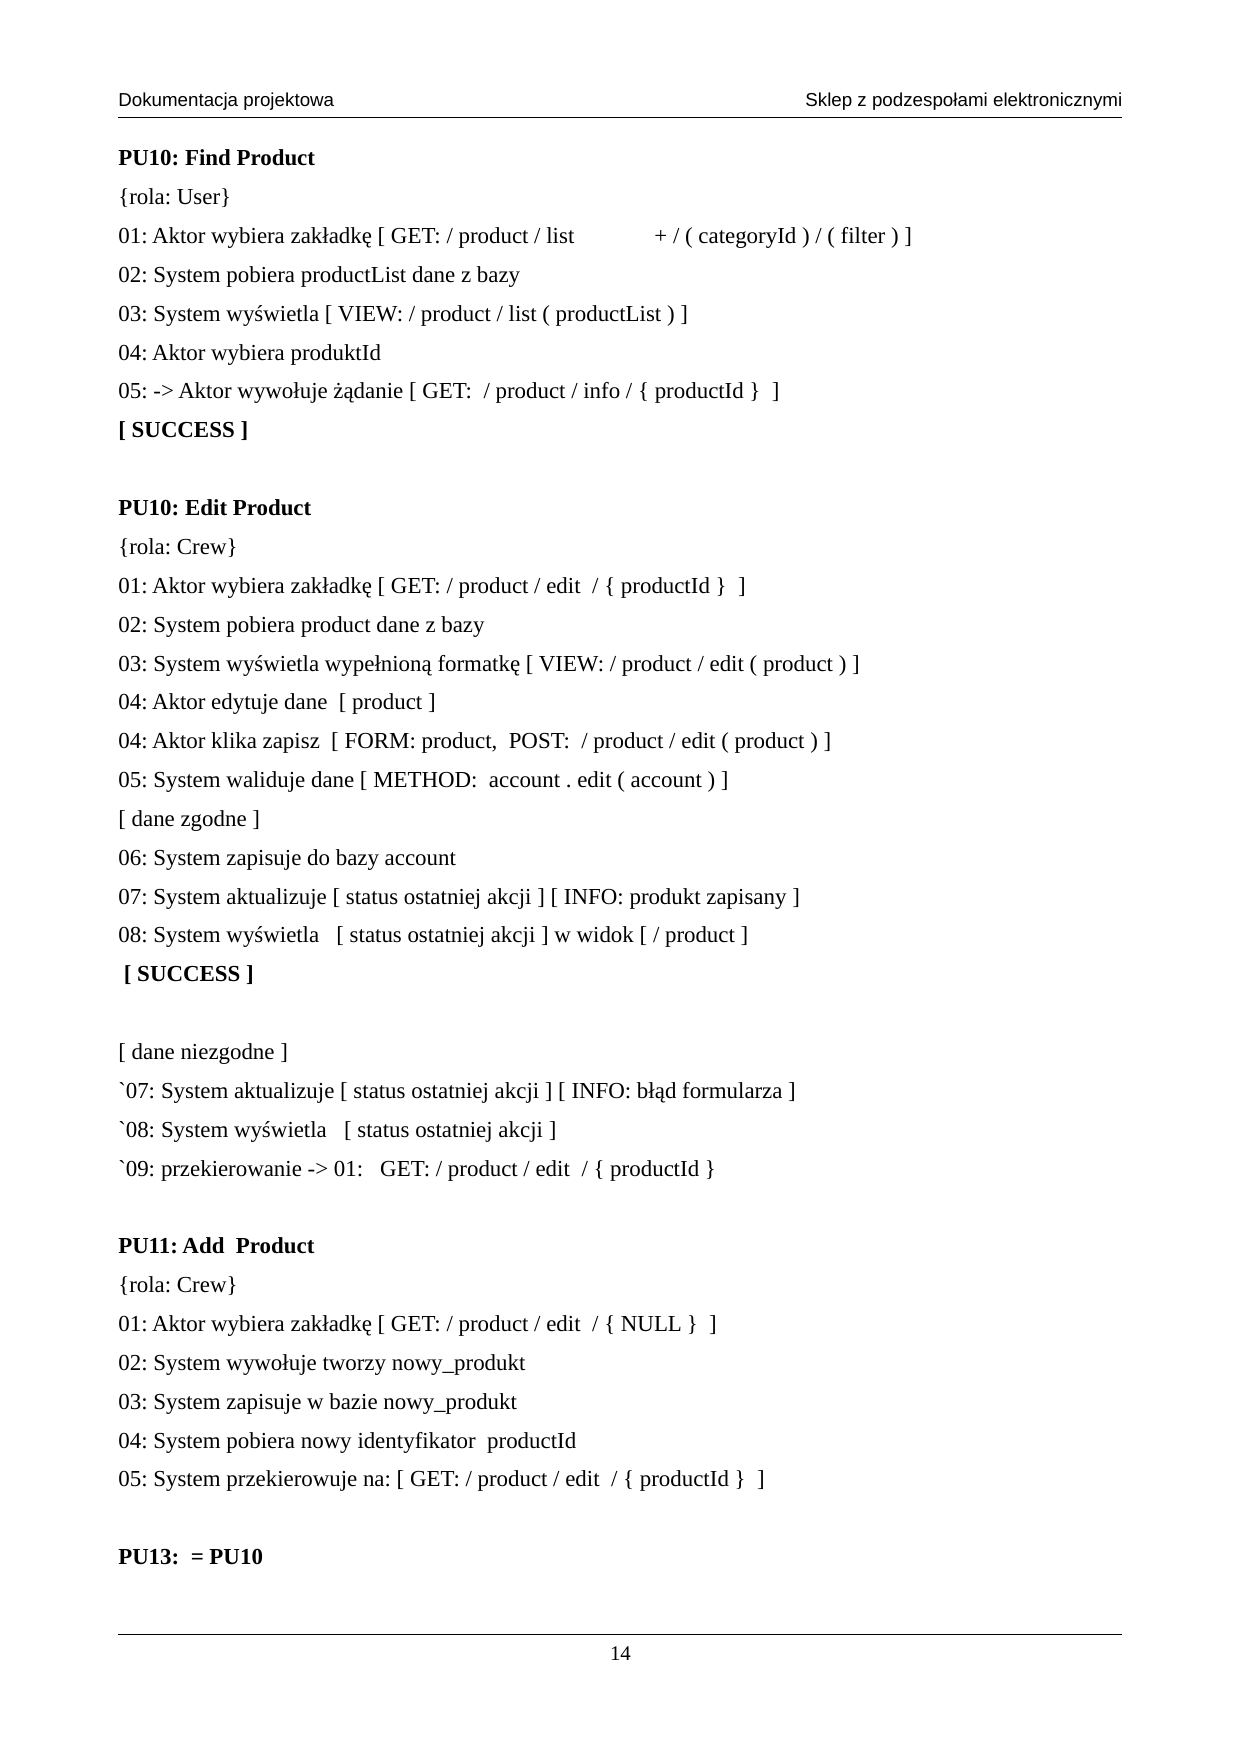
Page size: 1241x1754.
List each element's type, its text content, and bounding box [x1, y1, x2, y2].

text 04: Aktor wybiera produktId [118, 339, 1122, 365]
text [ SUCCESS ] [118, 416, 1122, 443]
text PU11: Add Product [118, 1232, 1122, 1259]
text 02: System wywołuje tworzy nowy_produkt [118, 1349, 1122, 1375]
text 05: -> Aktor wywołuje żądanie [ GET: / product / info / { productId } ] [118, 378, 1122, 404]
text `08: System wyświetla [ status ostatniej akcji ] [118, 1116, 1122, 1142]
text `07: System aktualizuje [ status ostatniej akcji ] [ INFO: błąd formularza ] [118, 1077, 1122, 1103]
text `09: przekierowanie -> 01: GET: / product / edit / { productId } [118, 1155, 1122, 1181]
text 02: System pobiera productList dane z bazy [118, 261, 1122, 287]
text 07: System aktualizuje [ status ostatniej akcji ] [ INFO: produkt zapisany ] [118, 883, 1122, 909]
text 03: System wyświetla wypełnioną formatkę [ VIEW: / product / edit ( product ) ] [118, 649, 1122, 676]
text 06: System zapisuje do bazy account [118, 844, 1122, 870]
text 05: System przekierowuje na: [ GET: / product / edit / { productId } ] [118, 1466, 1122, 1492]
text PU10: Find Product [118, 118, 1122, 171]
text {rola: Crew} [118, 1271, 1122, 1298]
text 03: System wyświetla [ VIEW: / product / list ( productList ) ] [118, 300, 1122, 326]
text 02: System pobiera product dane z bazy [118, 611, 1122, 637]
text 04: Aktor edytuje dane [ product ] [118, 688, 1122, 715]
text {rola: Crew} [118, 533, 1122, 559]
text 08: System wyświetla [ status ostatniej akcji ] w widok [ / product ] [118, 922, 1122, 948]
text 03: System zapisuje w bazie nowy_produkt [118, 1388, 1122, 1414]
text 04: Aktor klika zapisz [ FORM: product, POST: / product / edit ( product ) ] [118, 727, 1122, 754]
text [ dane zgodne ] [118, 805, 1122, 831]
text 04: System pobiera nowy identyfikator productId [118, 1427, 1122, 1453]
text 05: System waliduje dane [ METHOD: account . edit ( account ) ] [118, 766, 1122, 792]
text PU10: Edit Product [118, 494, 1122, 521]
text 01: Aktor wybiera zakładkę [ GET: / product / list + / ( categoryId ) / ( filter ) ] [118, 222, 1122, 248]
text 01: Aktor wybiera zakładkę [ GET: / product / edit / { productId } ] [118, 572, 1122, 598]
text [ dane niezgodne ] [118, 1038, 1122, 1064]
text 01: Aktor wybiera zakładkę [ GET: / product / edit / { NULL } ] [118, 1310, 1122, 1336]
text {rola: User} [118, 183, 1122, 210]
text [ SUCCESS ] [118, 960, 1122, 987]
text PU13: = PU10 [118, 1543, 1122, 1569]
